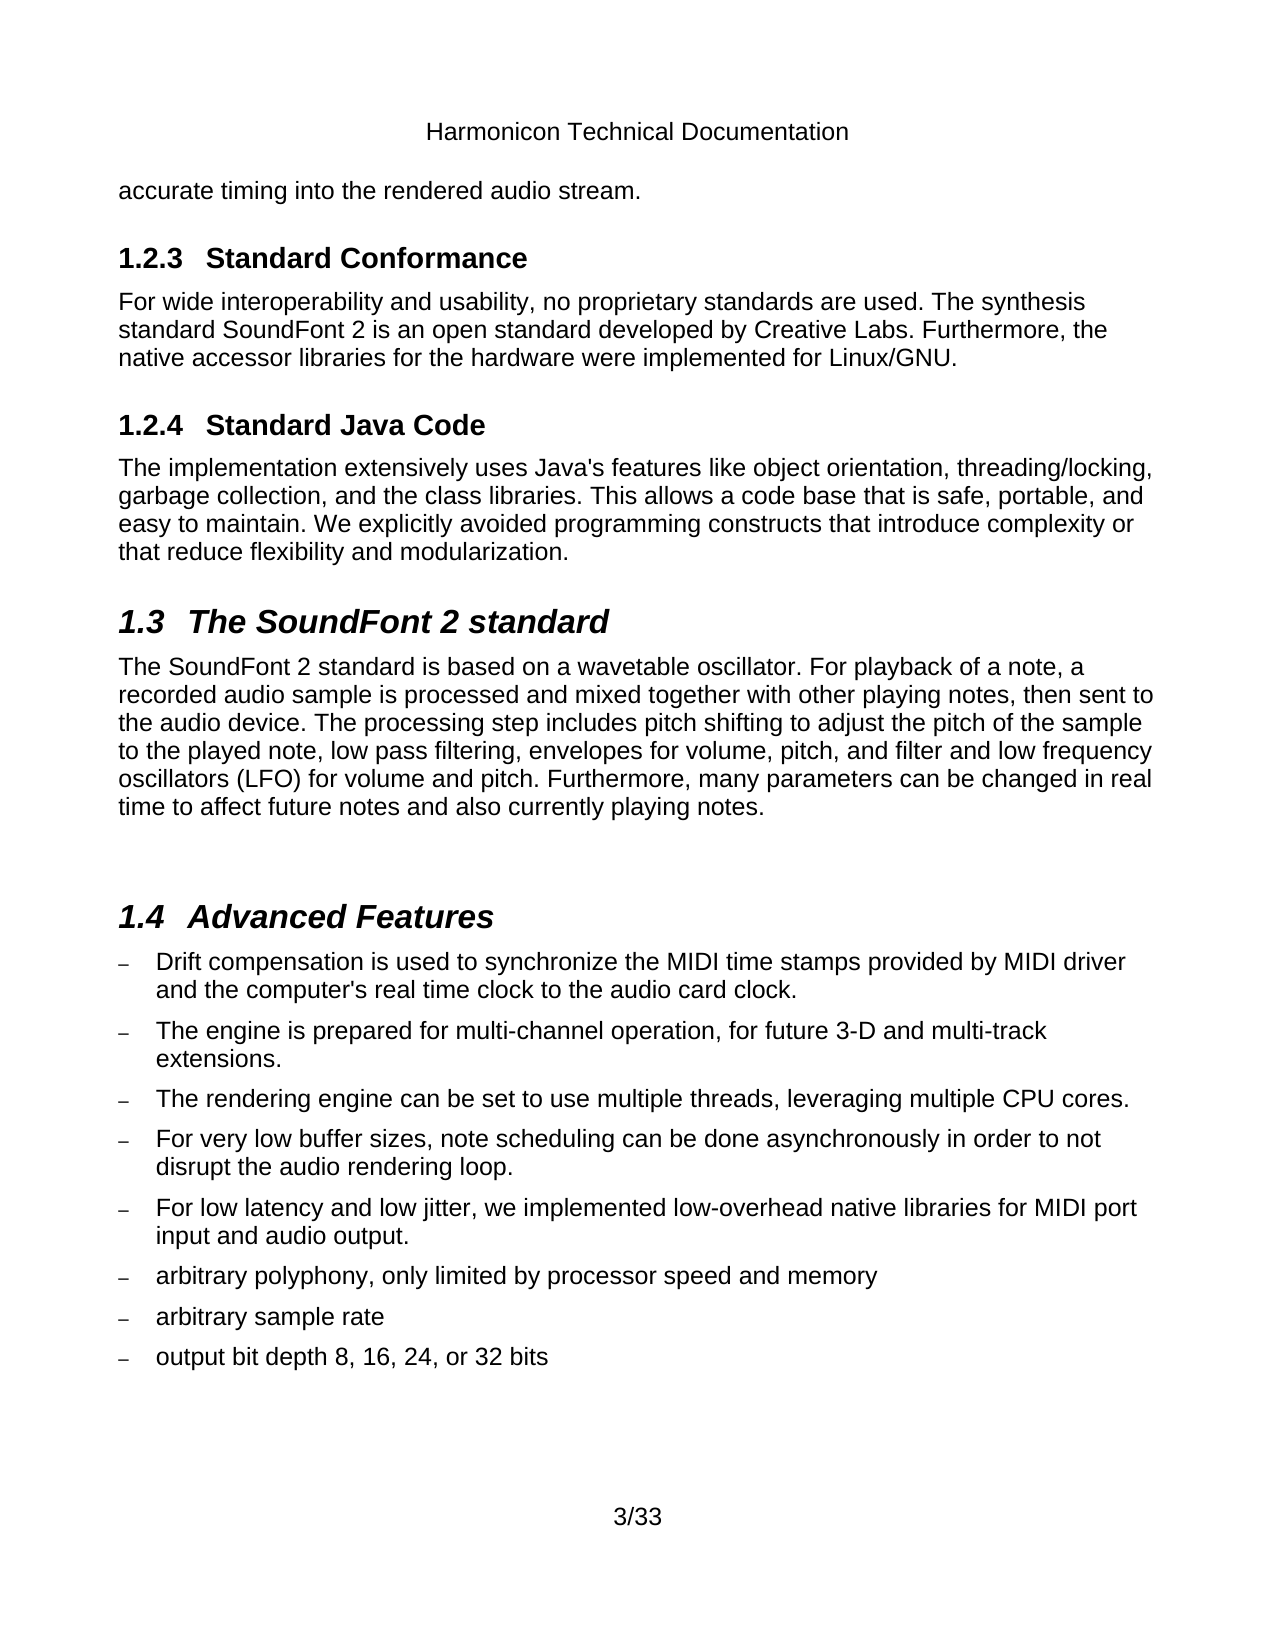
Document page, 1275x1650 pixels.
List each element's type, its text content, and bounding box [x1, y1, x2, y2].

list The engine is prepared for multi-channel operation, for future 3-D and multi-track extensions. [118, 1016, 1157, 1072]
subtitle Standard Conformance [118, 242, 1157, 275]
list output bit depth 8, 16, 24, or 32 bits [118, 1343, 1157, 1371]
subtitle Advanced Features [118, 898, 1157, 936]
list arbitrary polyphony, only limited by processor speed and memory [118, 1262, 1157, 1290]
list Drift compensation is used to synchronize the MIDI time stamps provided by MIDI driver and the computer's real time clock to the audio card clock. [118, 948, 1157, 1004]
text For wide interoperability and usability, no proprietary standards are used. The synthesis standard SoundFont 2 is an open standard developed by Creative Labs. Furthermore, the native accessor libraries for the hardware were implemented for Linux/GNU. [118, 288, 1157, 371]
list The rendering engine can be set to use multiple threads, leveraging multiple CPU cores. [118, 1085, 1157, 1113]
text The implementation extensively uses Java's features like object orientation, threading/locking, garbage collection, and the class libraries. This allows a code base that is safe, portable, and easy to maintain. We explicitly avoided programming constructs that introduce complexity or that reduce flexibility and modularization. [118, 454, 1157, 566]
text The SoundFont 2 standard is based on a wavetable oscillator. For playback of a note, a recorded audio sample is processed and mixed together with other playing notes, then sent to the audio device. The processing step includes pitch shifting to adjust the pitch of the sample to the played note, low pass filtering, envelopes for volume, pitch, and filter and low frequency oscillators (LFO) for volume and pitch. Furthermore, many parameters can be changed in real time to affect future notes and also currently playing notes. [118, 653, 1157, 820]
subtitle The SoundFont 2 standard [118, 603, 1157, 640]
list arbitrary sample rate [118, 1302, 1157, 1330]
list For low latency and low jitter, we implemented low-overhead native libraries for MIDI port input and audio output. [118, 1193, 1157, 1249]
subtitle Standard Java Code [118, 409, 1157, 441]
text accurate timing into the rendered audio stream. [118, 177, 1157, 205]
list For very low buffer sizes, note scheduling can be done asynchronously in order to not disrupt the audio rendering loop. [118, 1125, 1157, 1181]
